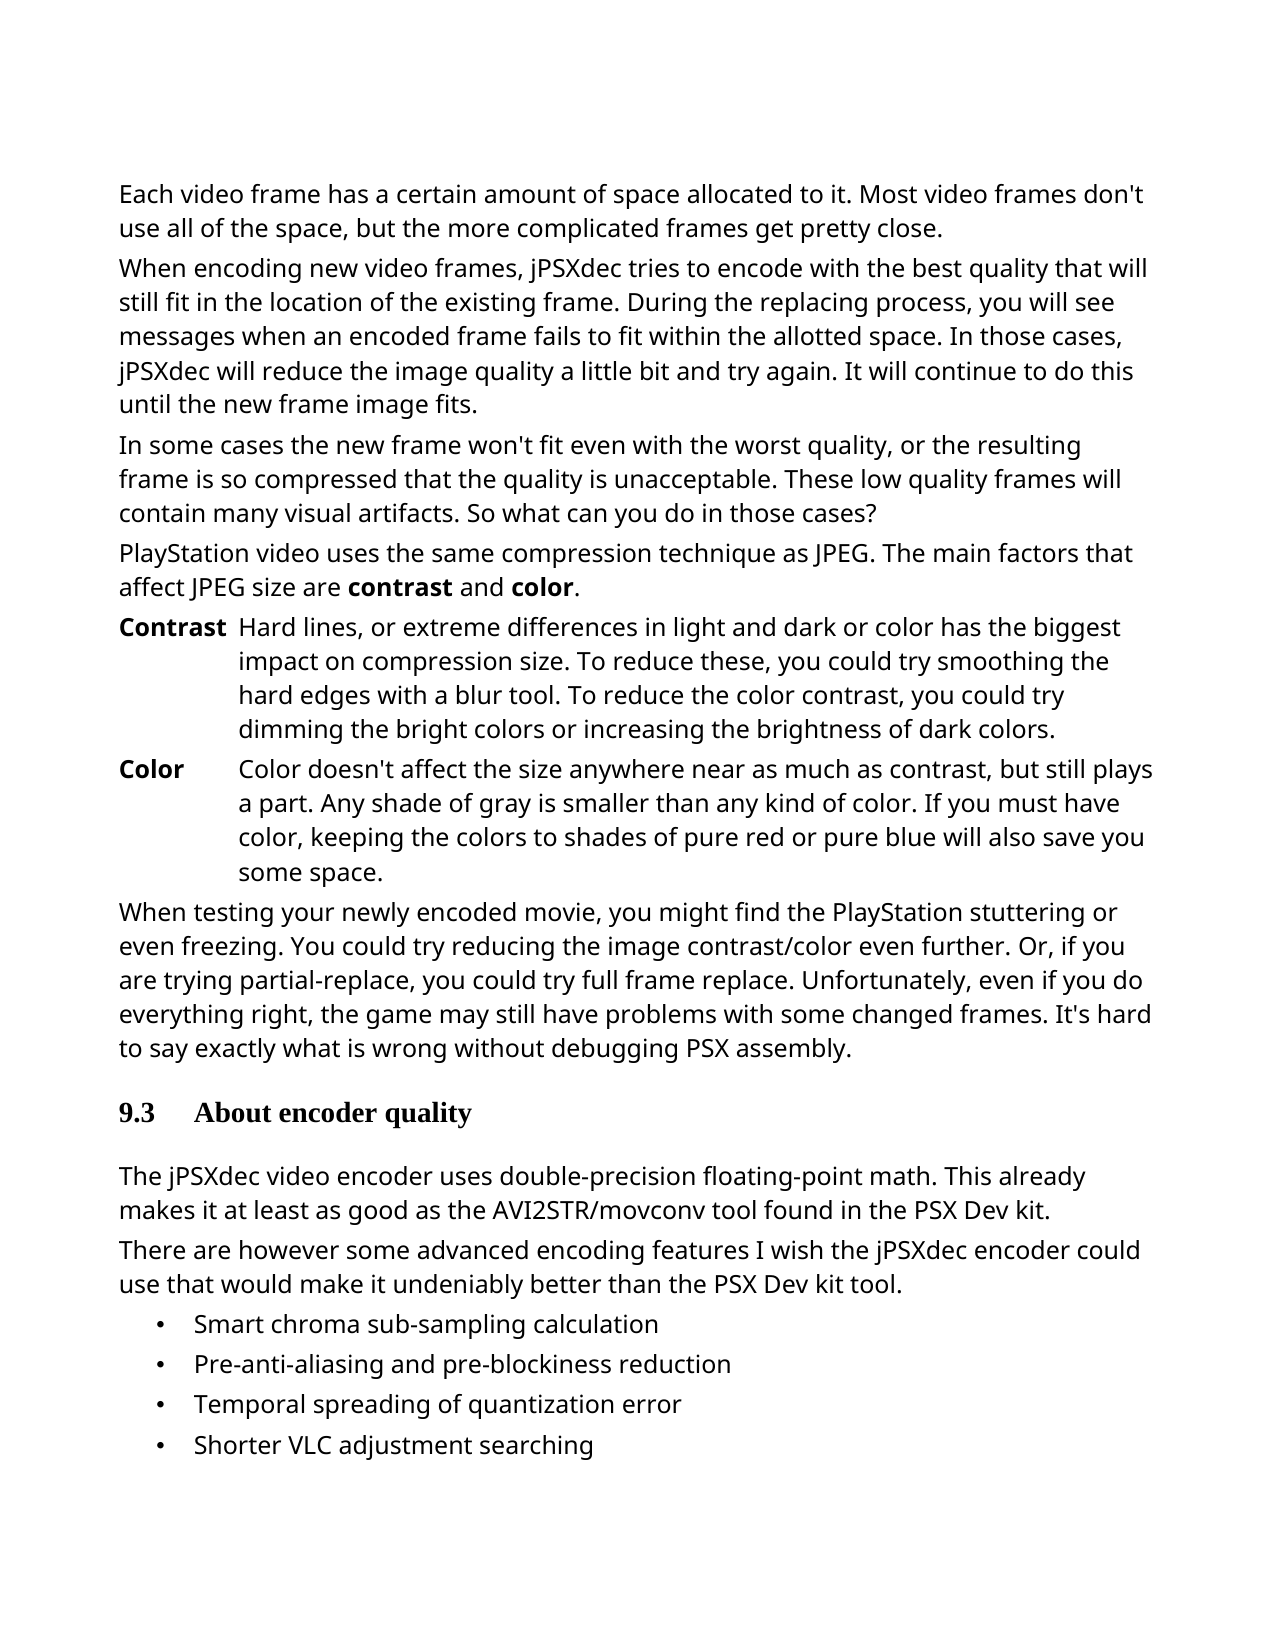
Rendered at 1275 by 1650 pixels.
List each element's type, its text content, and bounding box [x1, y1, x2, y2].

text There are however some advanced encoding features I wish the jPSXdec encoder could use that would make it undeniably better than the PSX Dev kit tool. [118, 1233, 1156, 1301]
text Contrast Hard lines, or extreme differences in light and dark or color has the biggest impact on compression size. To reduce these, you could try smoothing the hard edges with a blur tool. To reduce the color contrast, you could try dimming the bright colors or increasing the brightness of dark colors. [118, 610, 1156, 746]
text When encoding new video frames, jPSXdec tries to encode with the best quality that will still fit in the location of the existing frame. During the replacing process, you will see messages when an encoded frame fails to fit within the allotted space. In those cases, jPSXdec will reduce the image quality a little bit and try again. It will continue to do this until the new frame image fits. [118, 251, 1156, 421]
text The jPSXdec video encoder uses double-precision floating-point math. This already makes it at least as good as the AVI2STR/movconv tool found in the PSX Dev kit. [118, 1159, 1156, 1227]
text Color Color doesn't affect the size anywhere near as much as contrast, but still plays a part. Any shade of gray is smaller than any kind of color. If you must have color, keeping the colors to shades of pure red or pure blue will also save you some space. [118, 752, 1156, 888]
text PlayStation video uses the same compression technique as JPEG. The main factors that affect JPEG size are contrast and color. [118, 536, 1156, 604]
text When testing your newly encoded movie, you might find the PlayStation stuttering or even freezing. You could try reducing the image contrast/color even further. Or, if you are trying partial-replace, you could try full frame replace. Unfortunately, even if you do everything right, the game may still have problems with some changed frames. It's hard to say exactly what is wrong without debugging PSX assembly. [118, 894, 1156, 1064]
list Pre-anti-aliasing and pre-blockiness reduction [156, 1347, 1156, 1381]
text In some cases the new frame won't fit even with the worst quality, or the resulting frame is so compressed that the quality is unacceptable. These low quality frames will contain many visual artifacts. So what can you do in those cases? [118, 427, 1156, 529]
list Shorter VLC adjustment searching [156, 1427, 1156, 1461]
list Temporal spreading of quantization error [156, 1387, 1156, 1421]
subtitle About encoder quality [118, 1096, 1156, 1129]
list Smart chroma sub-sampling calculation [156, 1307, 1156, 1341]
text Each video frame has a certain amount of space allocated to it. Most video frames don't use all of the space, but the more complicated frames get pretty close. [118, 177, 1156, 245]
